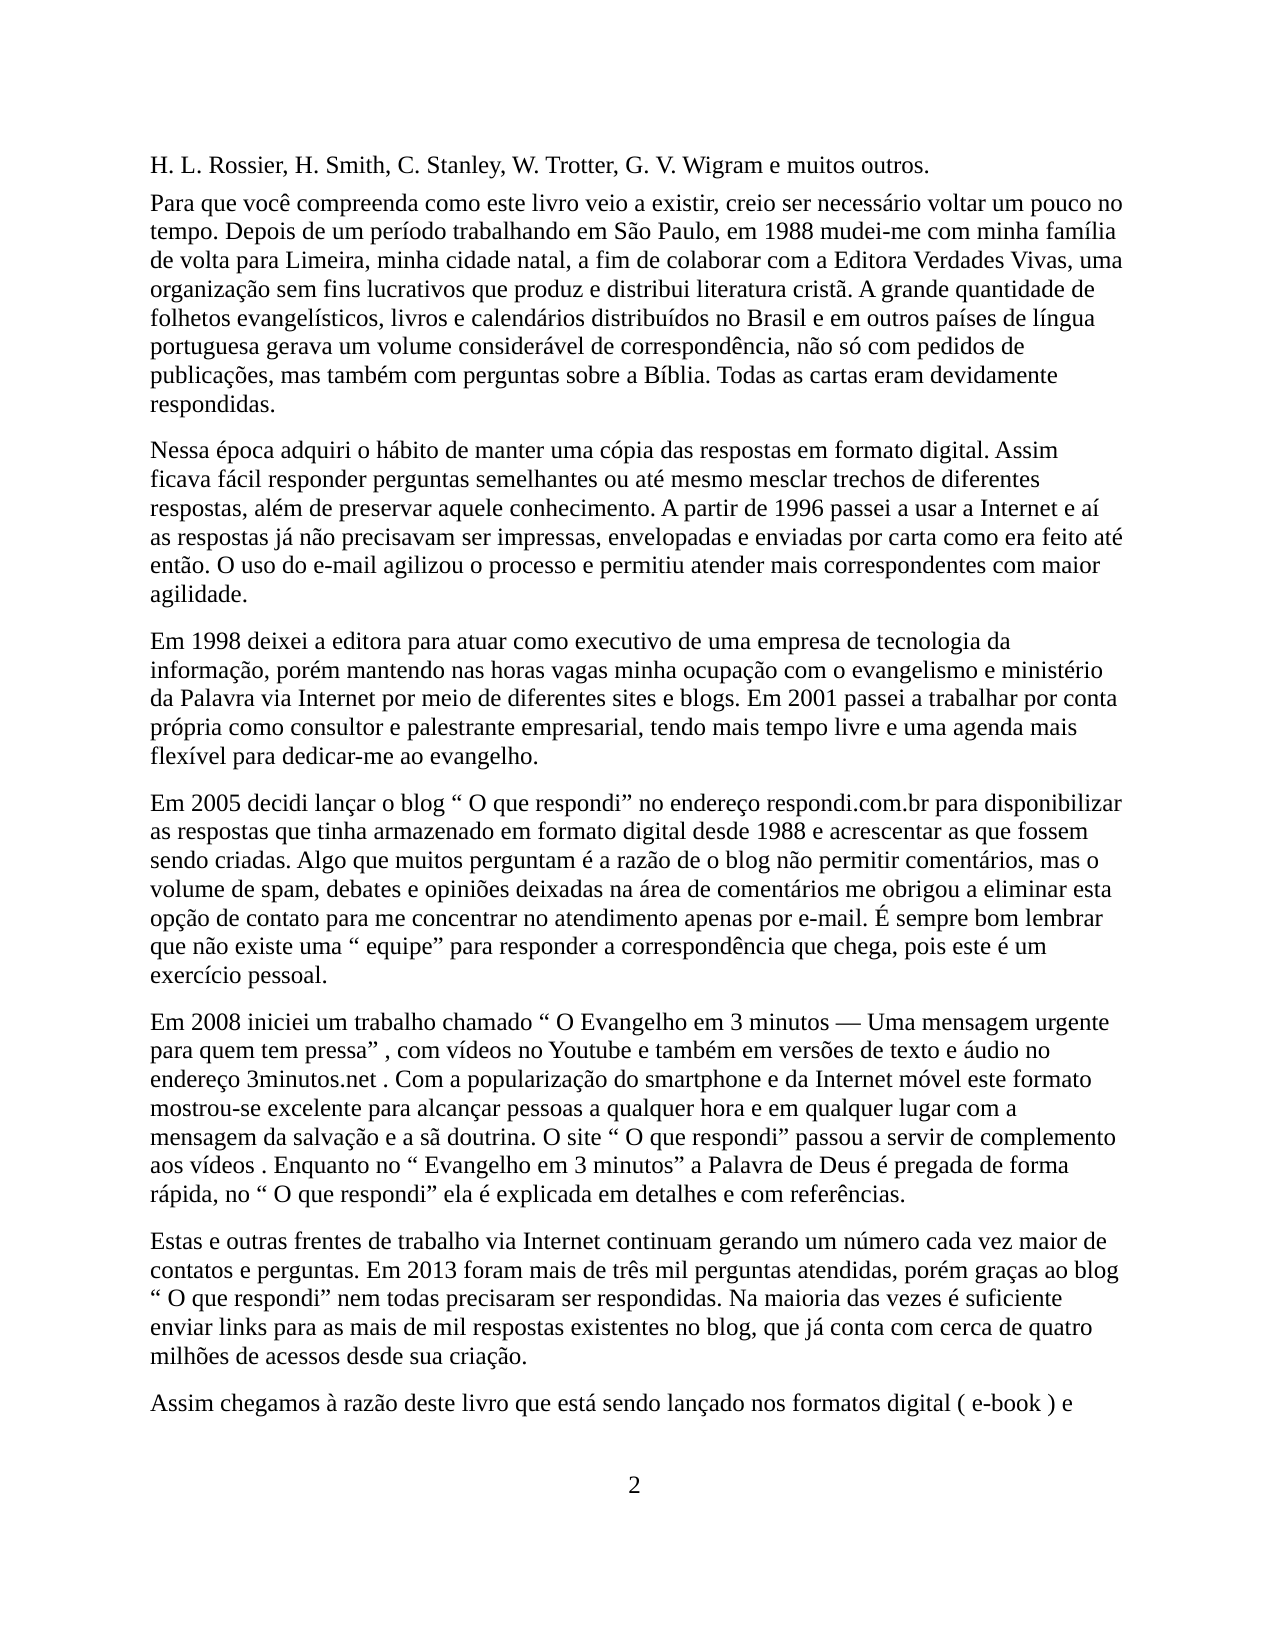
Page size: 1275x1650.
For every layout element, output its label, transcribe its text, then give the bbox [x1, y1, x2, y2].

text Para que você compreenda como este livro veio a existir, creio ser necessário voltar um pouco no tempo. Depois de um período trabalhando em São Paulo, em 1988 mudei-me com minha família de volta para Limeira, minha cidade natal, a fim de colaborar com a Editora Verdades Vivas, uma organização sem fins lucrativos que produz e distribui literatura cristã. A grande quantidade de folhetos evangelísticos, livros e calendários distribuídos no Brasil e em outros países de língua portuguesa gerava um volume considerável de correspondência, não só com pedidos de publicações, mas também com perguntas sobre a Bíblia. Todas as cartas eram devidamente respondidas. [150, 188, 1125, 418]
text H. L. Rossier, H. Smith, C. Stanley, W. Trotter, G. V. Wigram e muitos outros. [150, 150, 1125, 179]
text Em 2008 iniciei um trabalho chamado “ O Evangelho em 3 minutos — Uma mensagem urgente para quem tem pressa” , com vídeos no Youtube e também em versões de texto e áudio no endereço 3minutos.net . Com a popularização do smartphone e da Internet móvel este formato mostrou-se excelente para alcançar pessoas a qualquer hora e em qualquer lugar com a mensagem da salvação e a sã doutrina. O site “ O que respondi” passou a servir de complemento aos vídeos . Enquanto no “ Evangelho em 3 minutos” a Palavra de Deus é pregada de forma rápida, no “ O que respondi” ela é explicada em detalhes e com referências. [150, 1007, 1125, 1208]
text Assim chegamos à razão deste livro que está sendo lançado nos formatos digital ( e-book ) e [150, 1388, 1125, 1416]
text Em 2005 decidi lançar o blog “ O que respondi” no endereço respondi.com.br para disponibilizar as respostas que tinha armazenado em formato digital desde 1988 e acrescentar as que fossem sendo criadas. Algo que muitos perguntam é a razão de o blog não permitir comentários, mas o volume de spam, debates e opiniões deixadas na área de comentários me obrigou a eliminar esta opção de contato para me concentrar no atendimento apenas por e-mail. É sempre bom lembrar que não existe uma “ equipe” para responder a correspondência que chega, pois este é um exercício pessoal. [150, 788, 1125, 989]
text Nessa época adquiri o hábito de manter uma cópia das respostas em formato digital. Assim ficava fácil responder perguntas semelhantes ou até mesmo mesclar trechos de diferentes respostas, além de preservar aquele conhecimento. A partir de 1996 passei a usar a Internet e aí as respostas já não precisavam ser impressas, envelopadas e enviadas por carta como era feito até então. O uso do e-mail agilizou o processo e permitiu atender mais correspondentes com maior agilidade. [150, 436, 1125, 608]
text Estas e outras frentes de trabalho via Internet continuam gerando um número cada vez maior de contatos e perguntas. Em 2013 foram mais de três mil perguntas atendidas, porém graças ao blog “ O que respondi” nem todas precisaram ser respondidas. Na maioria das vezes é suficiente enviar links para as mais de mil respostas existentes no blog, que já conta com cerca de quatro milhões de acessos desde sua criação. [150, 1226, 1125, 1370]
text Em 1998 deixei a editora para atuar como executivo de uma empresa de tecnologia da informação, porém mantendo nas horas vagas minha ocupação com o evangelismo e ministério da Palavra via Internet por meio de diferentes sites e blogs. Em 2001 passei a trabalhar por conta própria como consultor e palestrante empresarial, tendo mais tempo livre e uma agenda mais flexível para dedicar-me ao evangelho. [150, 626, 1125, 770]
